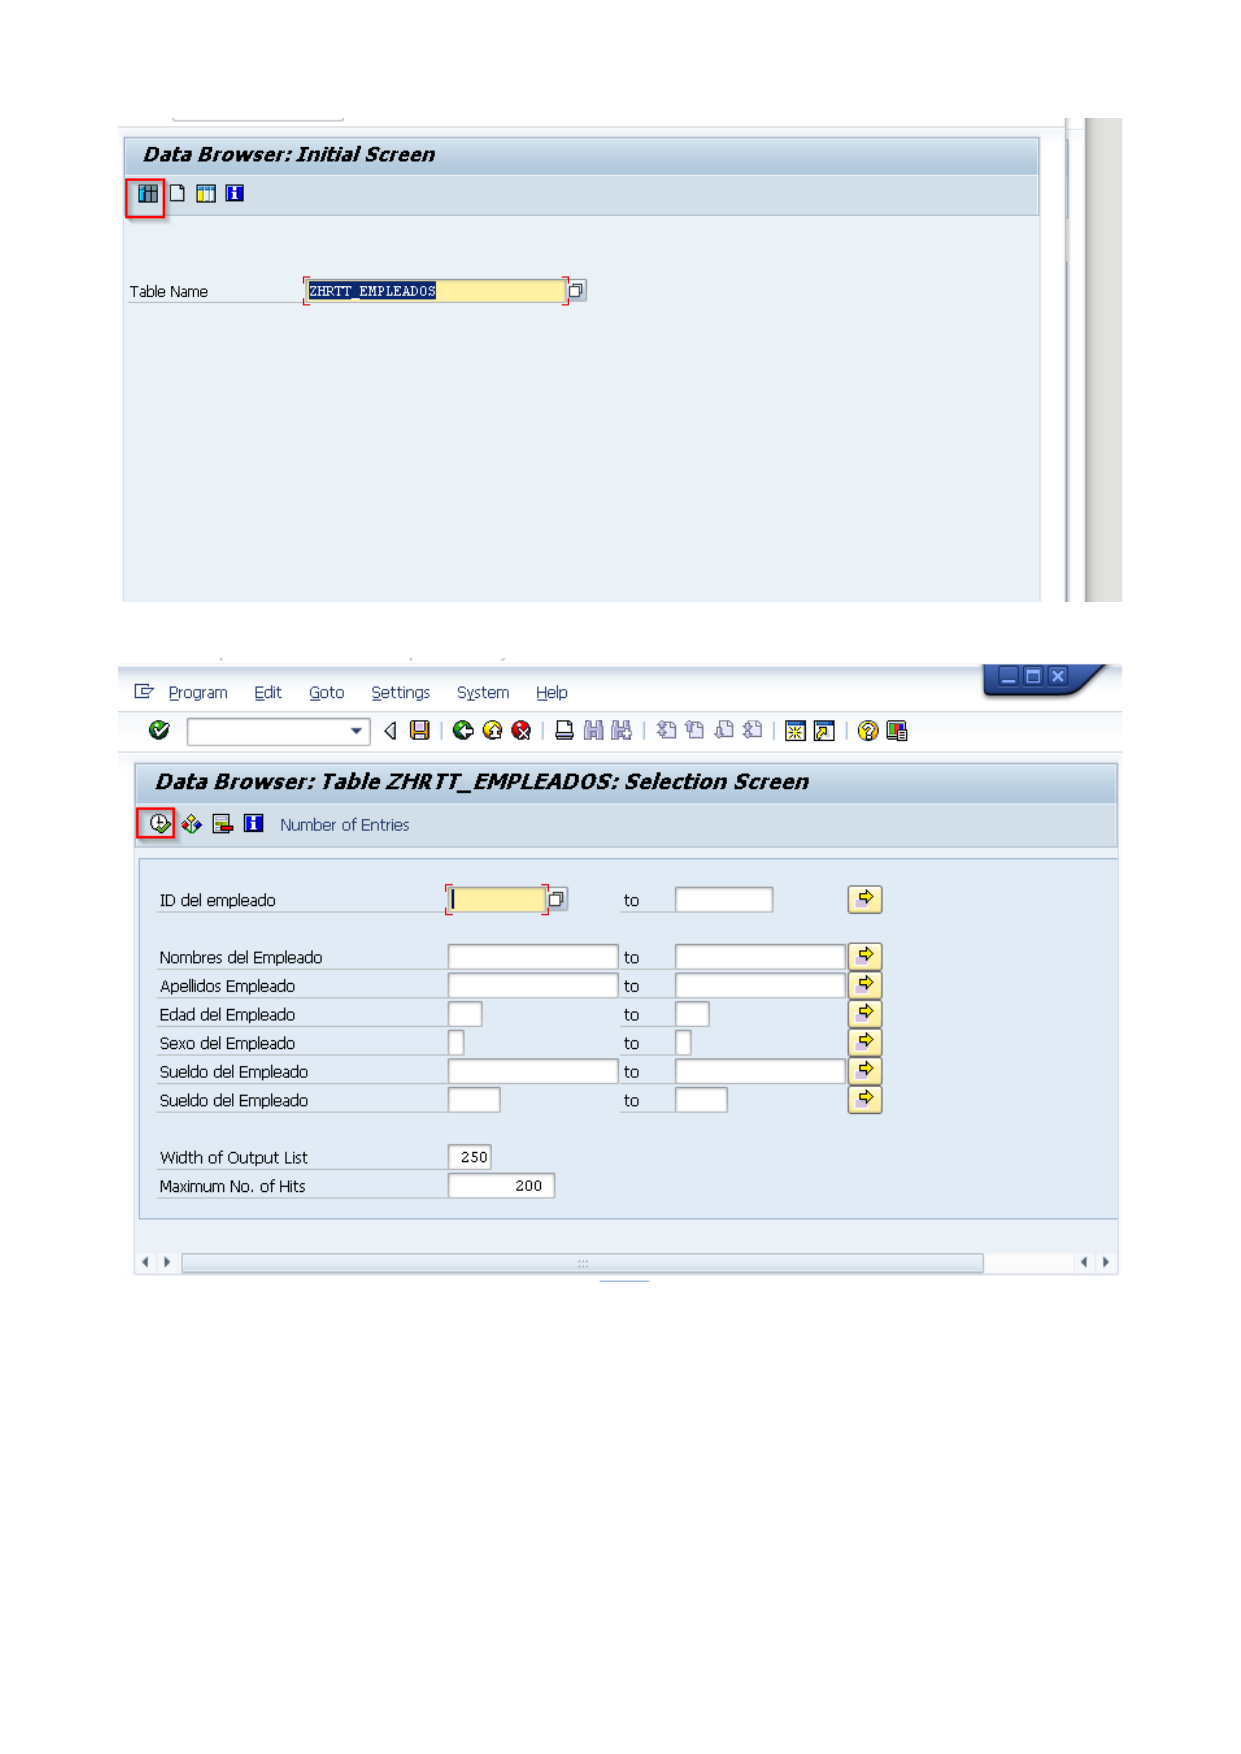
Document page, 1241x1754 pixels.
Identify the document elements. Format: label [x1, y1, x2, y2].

picture [118, 658, 1123, 1282]
picture [118, 118, 1123, 602]
